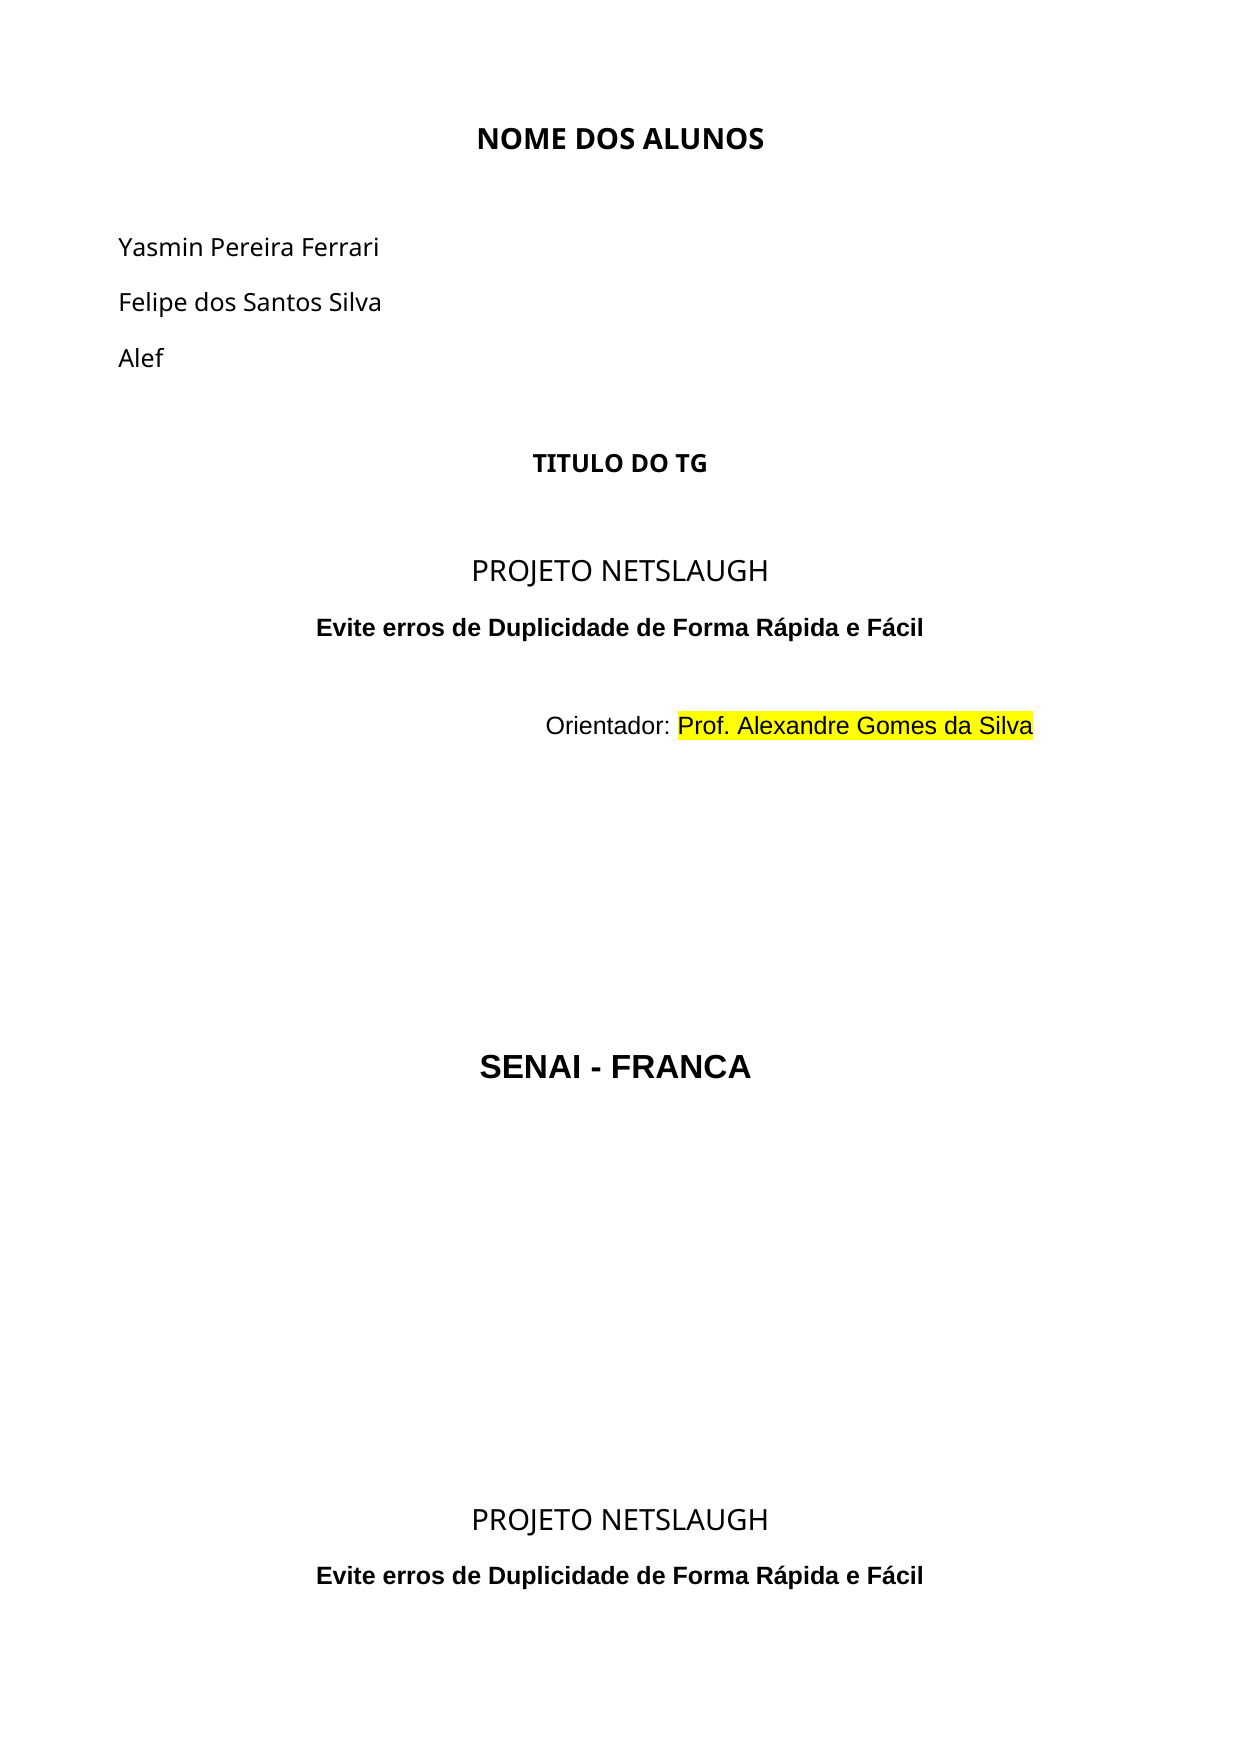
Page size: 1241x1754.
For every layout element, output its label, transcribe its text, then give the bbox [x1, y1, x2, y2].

text Evite erros de Duplicidade de Forma Rápida e Fácil [118, 1561, 1122, 1590]
text Felipe dos Santos Silva [118, 285, 1122, 319]
text SENAI - FRANCA [118, 1047, 1122, 1086]
text Alef [118, 341, 1122, 375]
text PROJETO NETSLAUGH [118, 550, 1122, 590]
text Evite erros de Duplicidade de Forma Rápida e Fácil [118, 613, 1122, 641]
text TITULO DO TG [118, 446, 1122, 480]
text NOME DOS ALUNOS [118, 118, 1122, 158]
text Orientador: Prof. Alexandre Gomes da Silva [532, 711, 1122, 740]
text Yasmin Pereira Ferrari [118, 229, 1122, 263]
text PROJETO NETSLAUGH [118, 1499, 1122, 1539]
